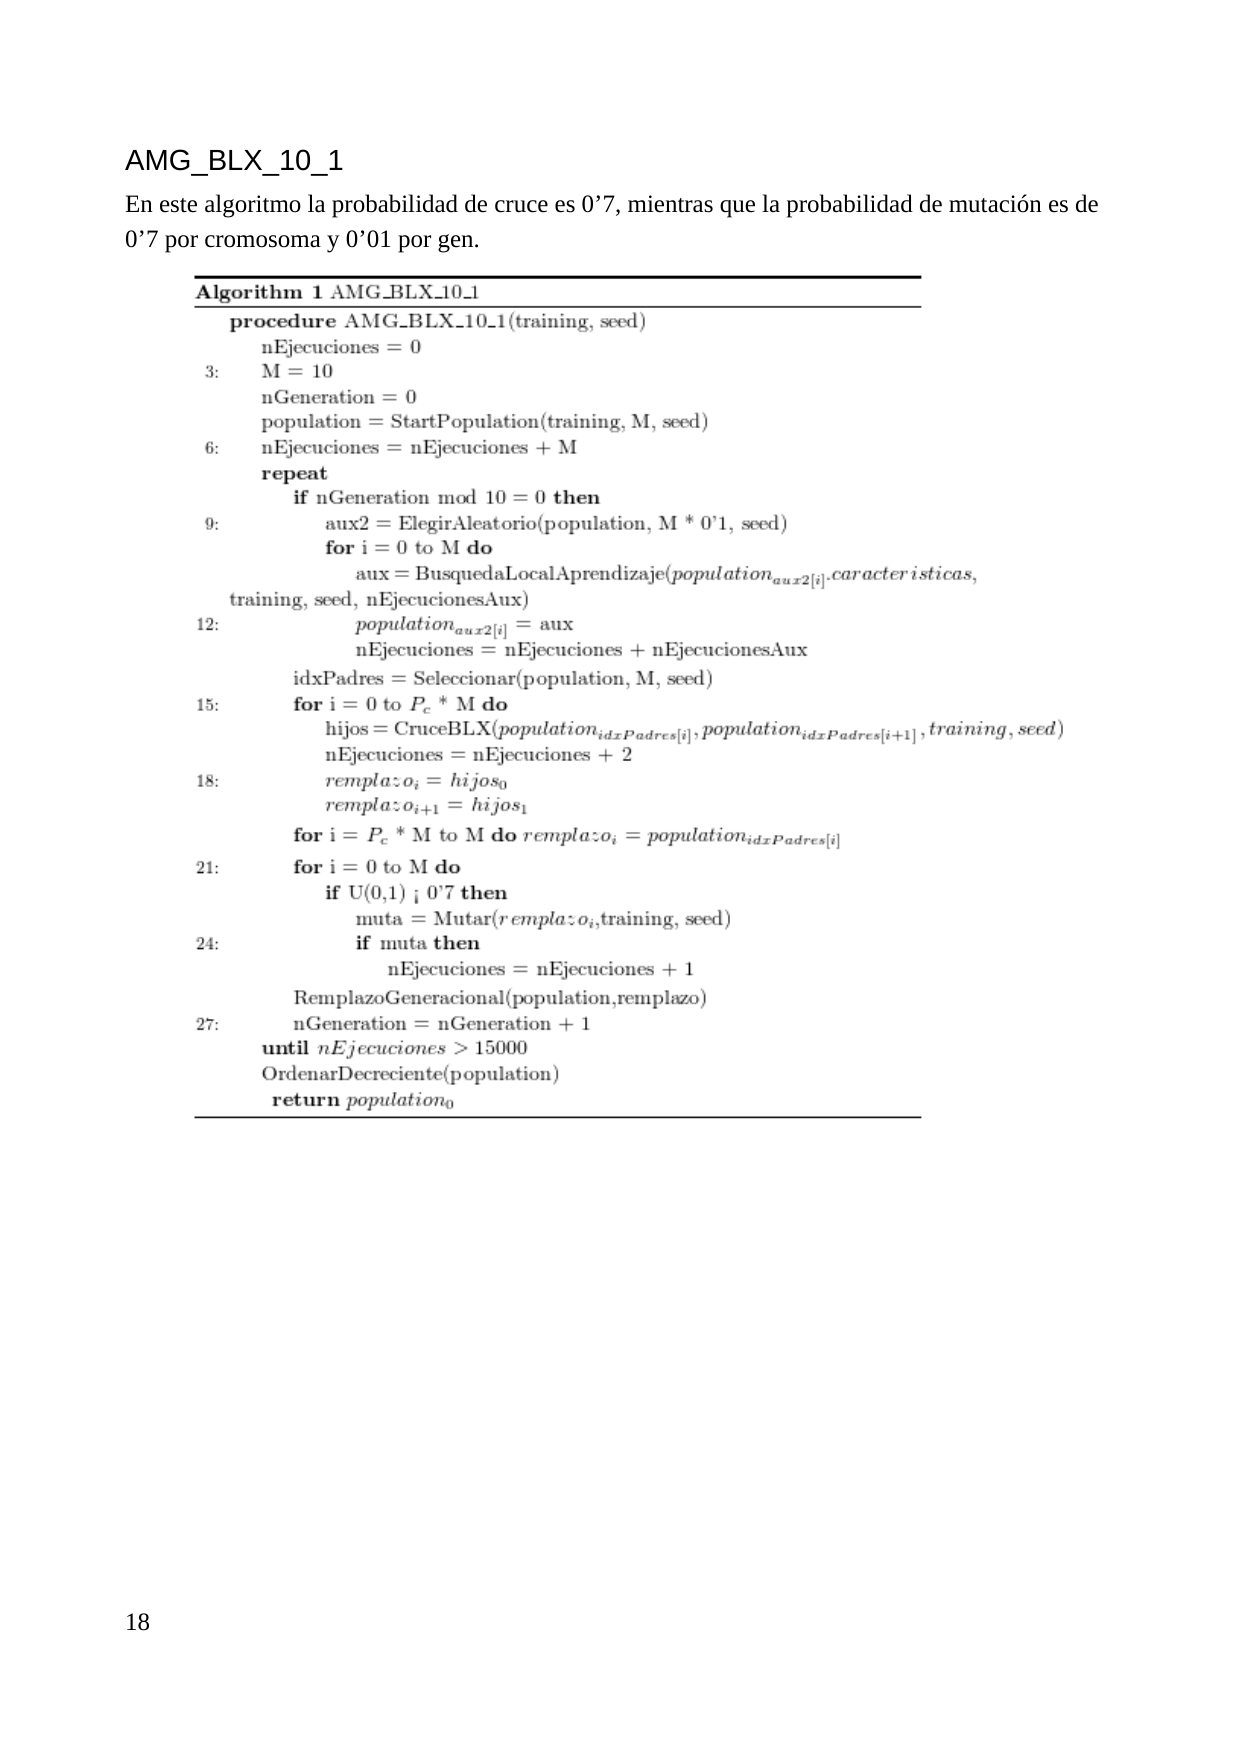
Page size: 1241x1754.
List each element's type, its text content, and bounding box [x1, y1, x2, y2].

picture [185, 272, 1063, 1134]
text En este algoritmo la probabilidad de cruce es 0’7, mientras que la probabilidad de mutación es de 0’7 por cromosoma y 0’01 por gen. [125, 189, 1123, 252]
subtitle AMG_BLX_10_1 [125, 143, 1123, 177]
